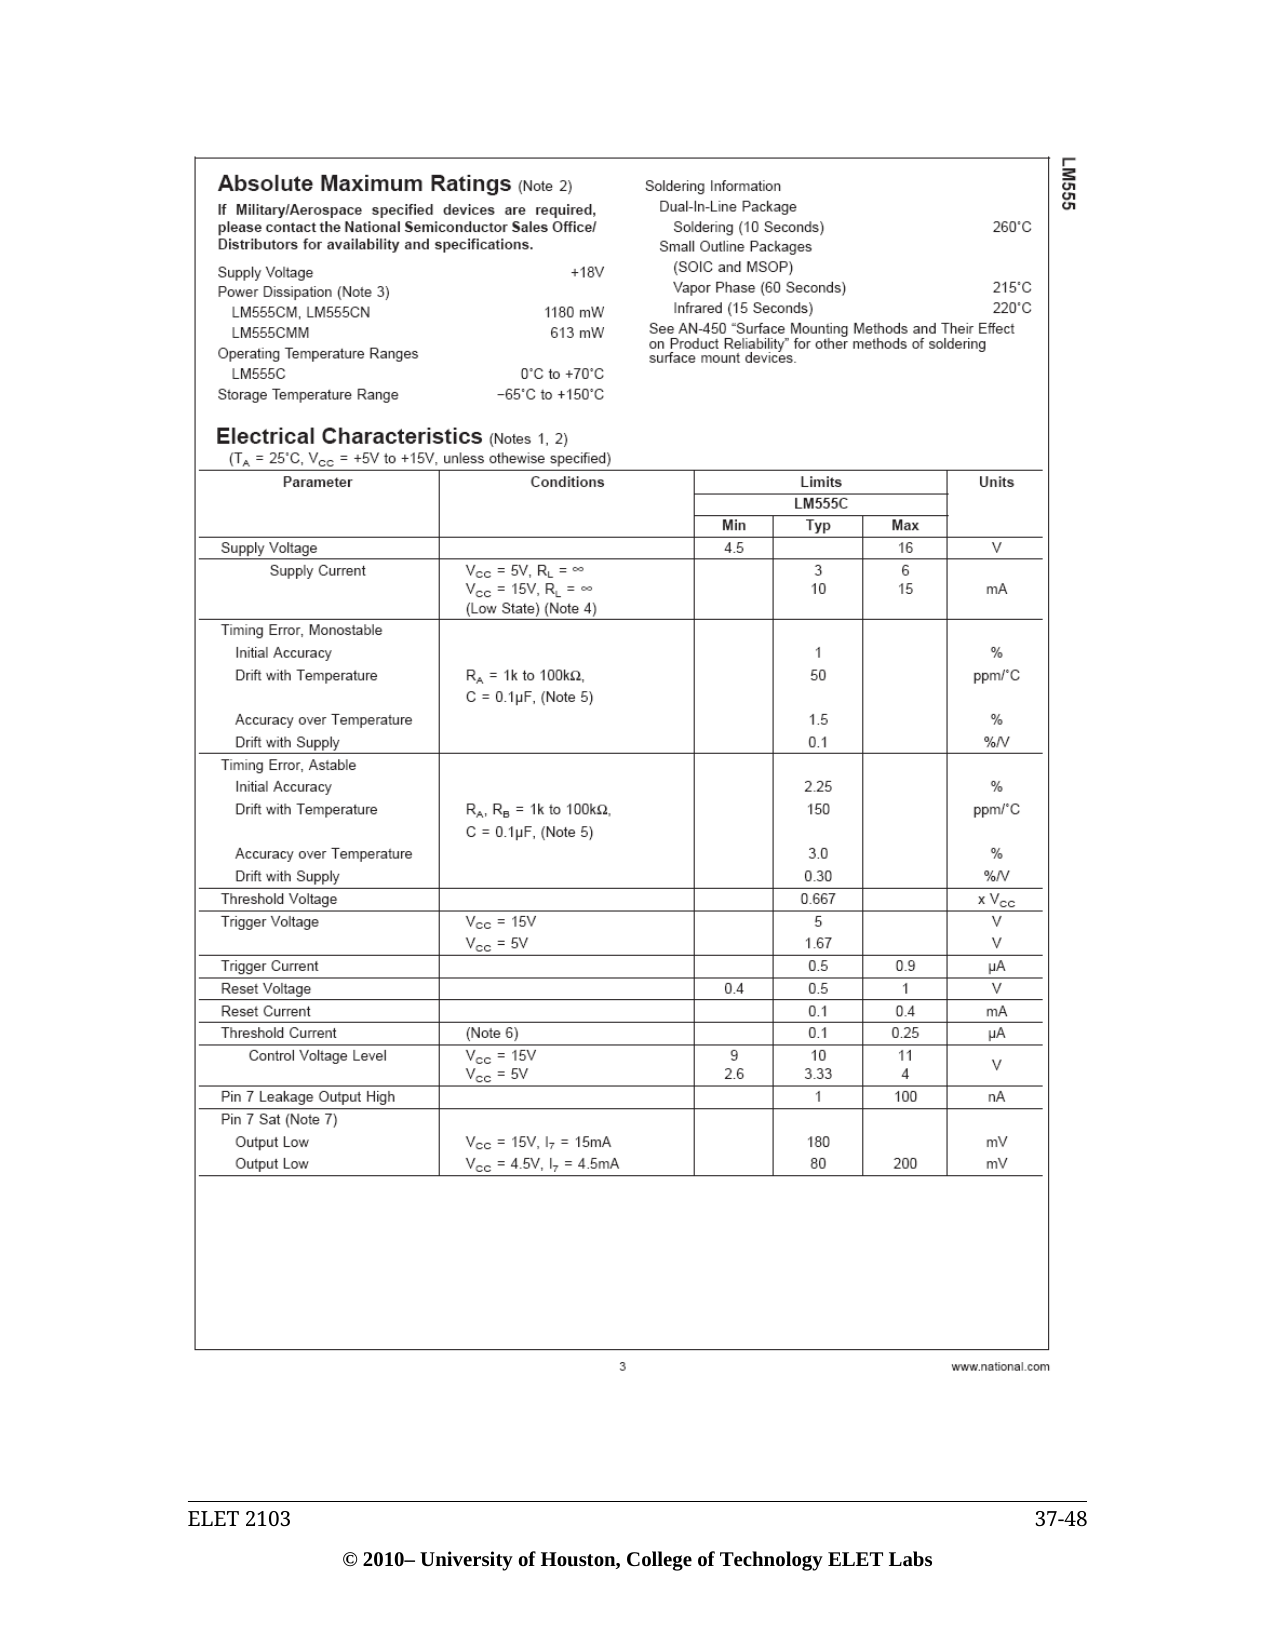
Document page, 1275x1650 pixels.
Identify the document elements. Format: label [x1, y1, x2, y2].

picture [187, 150, 1087, 1388]
